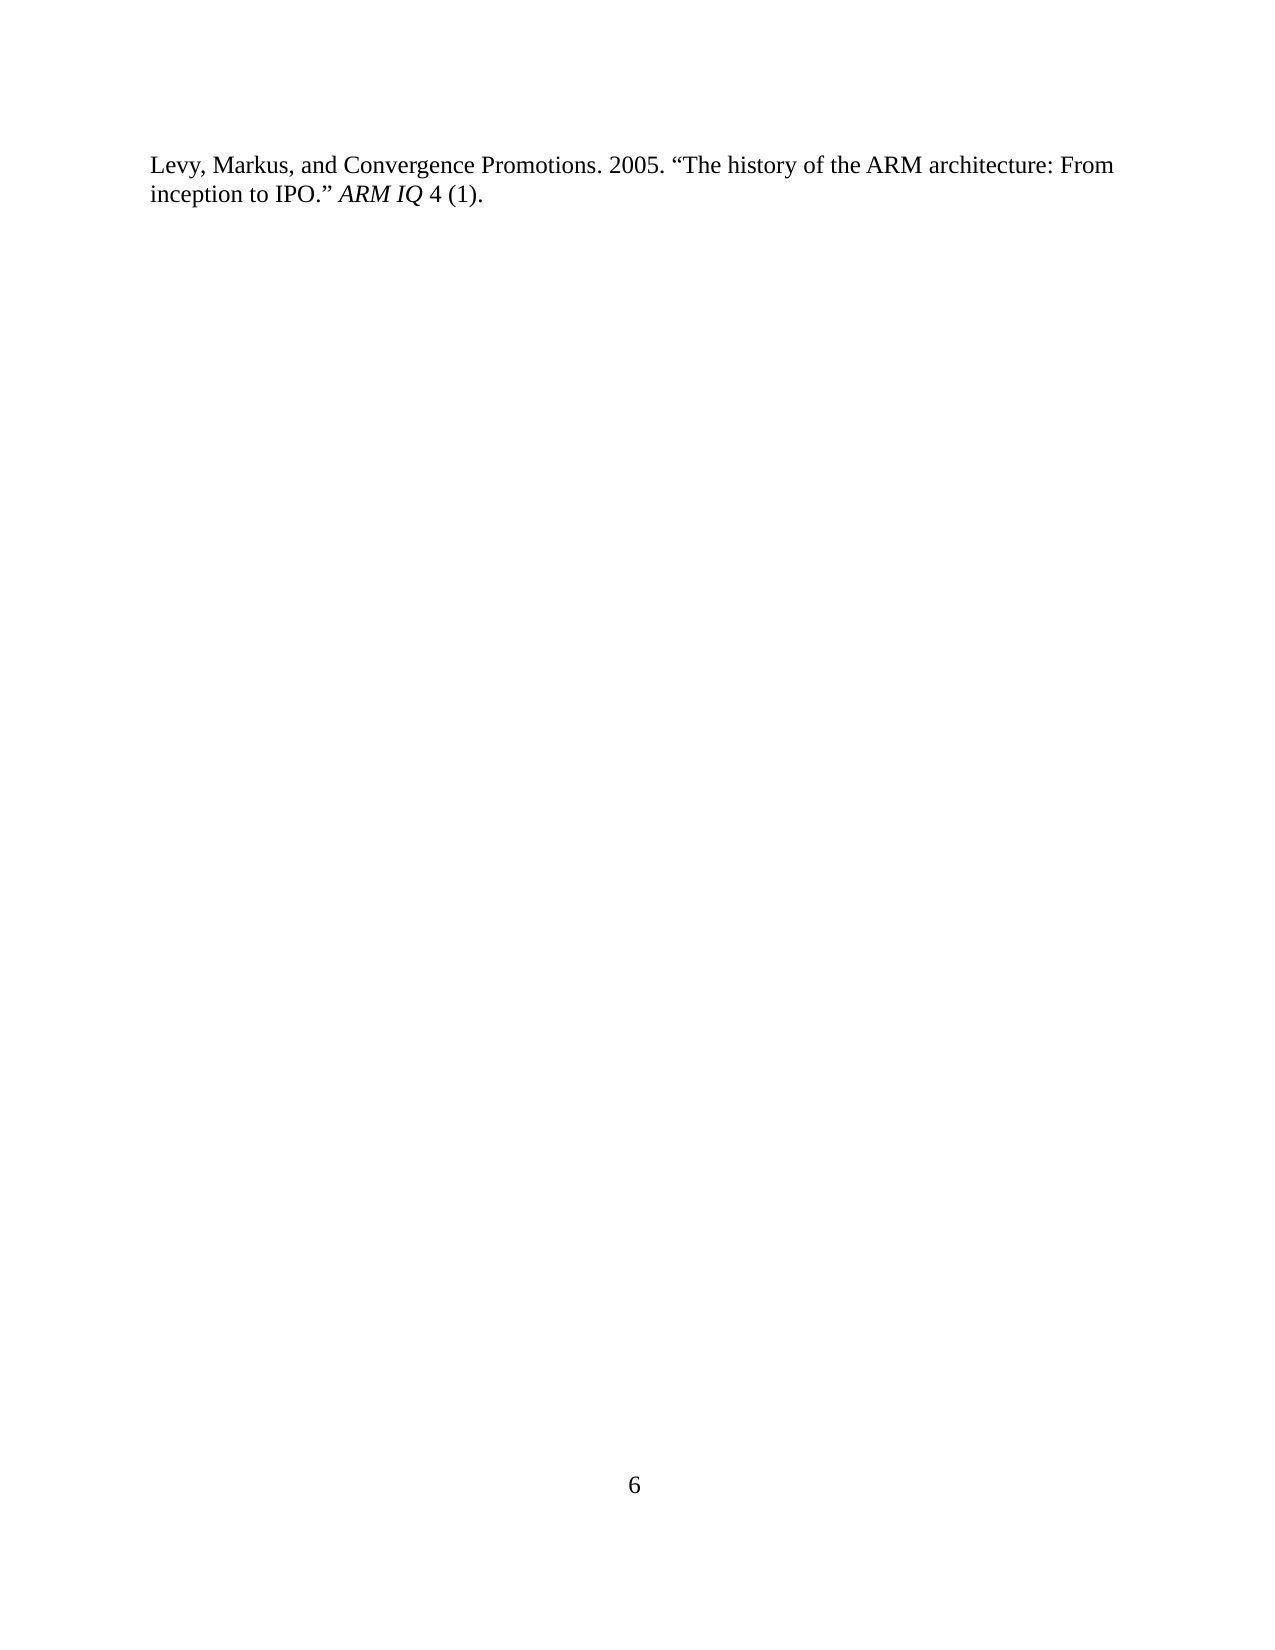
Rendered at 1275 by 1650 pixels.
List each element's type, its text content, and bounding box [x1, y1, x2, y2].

text Levy, Markus, and Convergence Promotions. 2005. “The history of the ARM architecture: From inception to IPO.” ARM IQ 4 (1). [150, 150, 1125, 207]
